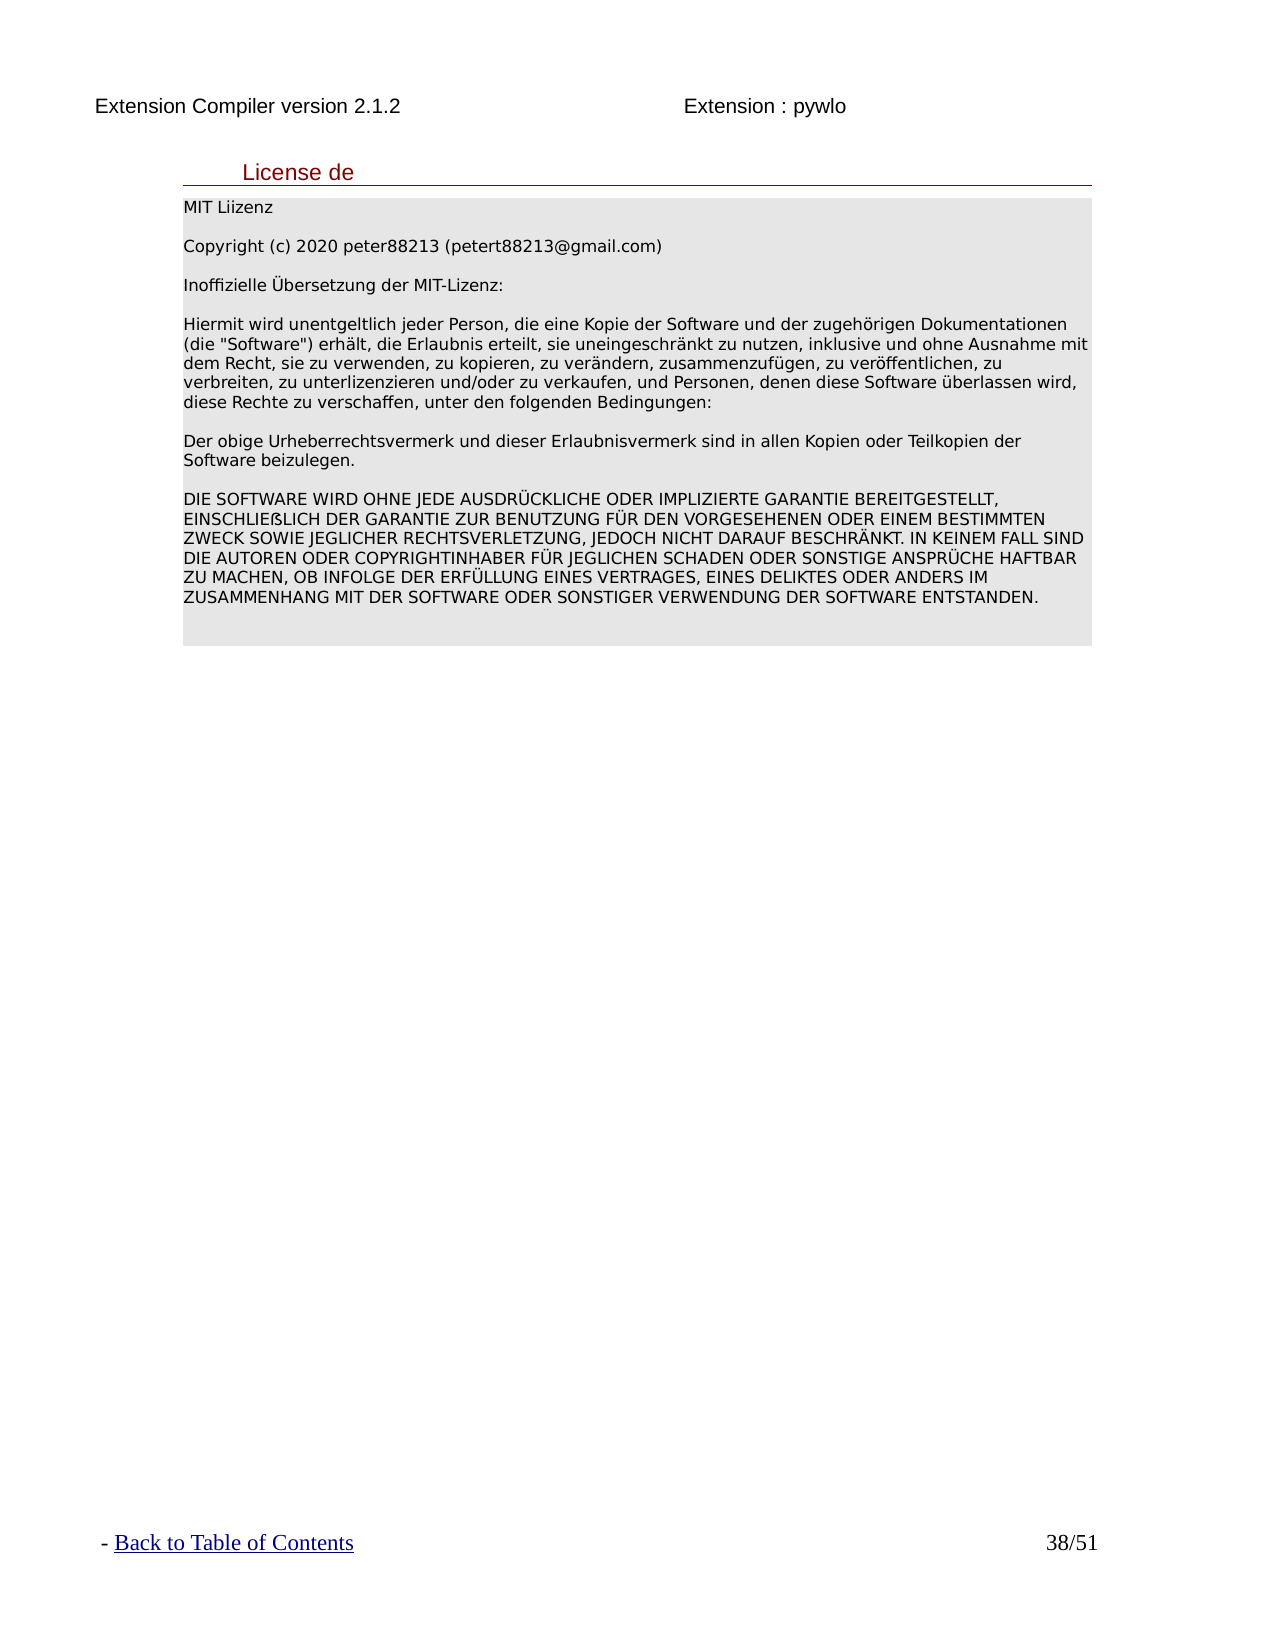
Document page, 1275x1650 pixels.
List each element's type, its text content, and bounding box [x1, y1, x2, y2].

text MIT Liizenz [183, 198, 1092, 218]
text Inoffizielle Übersetzung der MIT-Lizenz: [183, 276, 1092, 296]
text Copyright (c) 2020 peter88213 (petert88213@gmail.com) [183, 237, 1092, 257]
text DIE SOFTWARE WIRD OHNE JEDE AUSDRÜCKLICHE ODER IMPLIZIERTE GARANTIE BEREITGESTELLT, EINSCHLIEẞLICH DER GARANTIE ZUR BENUTZUNG FÜR DEN VORGESEHENEN ODER EINEM BESTIMMTEN ZWECK SOWIE JEGLICHER RECHTSVERLETZUNG, JEDOCH NICHT DARAUF BESCHRÄNKT. IN KEINEM FALL SIND DIE AUTOREN ODER COPYRIGHTINHABER FÜR JEGLICHEN SCHADEN ODER SONSTIGE ANSPRÜCHE HAFTBAR ZU MACHEN, OB INFOLGE DER ERFÜLLUNG EINES VERTRAGES, EINES DELIKTES ODER ANDERS IM ZUSAMMENHANG MIT DER SOFTWARE ODER SONSTIGER VERWENDUNG DER SOFTWARE ENTSTANDEN. [183, 490, 1092, 607]
text Hiermit wird unentgeltlich jeder Person, die eine Kopie der Software und der zugehörigen Dokumentationen (die "Software") erhält, die Erlaubnis erteilt, sie uneingeschränkt zu nutzen, inklusive und ohne Ausnahme mit dem Recht, sie zu verwenden, zu kopieren, zu verändern, zusammenzufügen, zu veröffentlichen, zu verbreiten, zu unterlizenzieren und/oder zu verkaufen, und Personen, denen diese Software überlassen wird, diese Rechte zu verschaffen, unter den folgenden Bedingungen: [183, 315, 1092, 412]
text License de [183, 159, 1092, 185]
text Der obige Urheberrechtsvermerk und dieser Erlaubnisvermerk sind in allen Kopien oder Teilkopien der Software beizulegen. [183, 432, 1092, 471]
